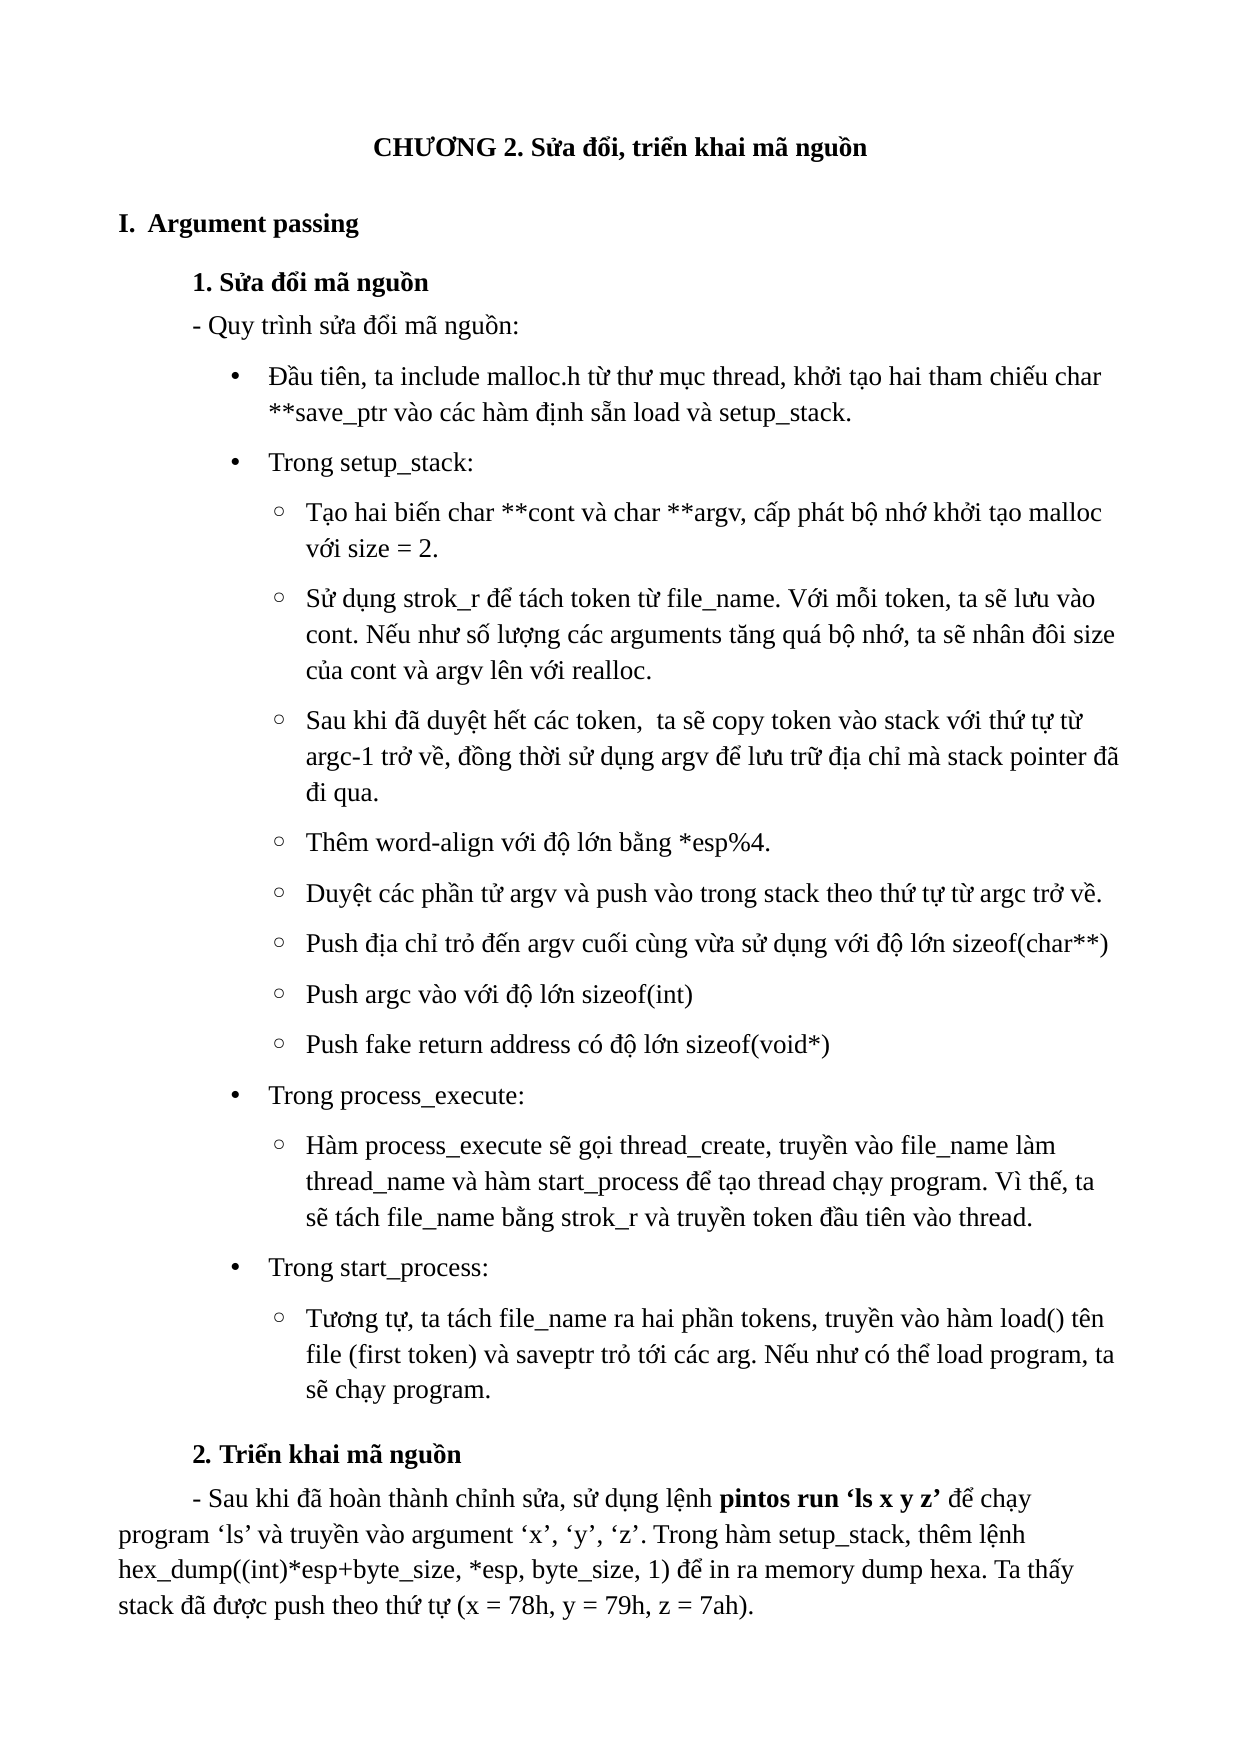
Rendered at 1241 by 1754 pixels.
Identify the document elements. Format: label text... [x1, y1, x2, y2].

list Push argc vào với độ lớn sizeof(int) [268, 978, 1122, 1009]
list Tương tự, ta tách file_name ra hai phần tokens, truyền vào hàm load() tên file (first token) và saveptr trỏ tới các arg. Nếu như có thể load program, ta sẽ chạy program. [268, 1302, 1122, 1404]
text - Sau khi đã hoàn thành chỉnh sửa, sử dụng lệnh pintos run ‘ls x y z’ để chạy program ‘ls’ và truyền vào argument ‘x’, ‘y’, ‘z’. Trong hàm setup_stack, thêm lệnh hex_dump((int)*esp+byte_size, *esp, byte_size, 1) để in ra memory dump hexa. Ta thấy stack đã được push theo thứ tự (x = 78h, y = 79h, z = 7ah). [118, 1482, 1122, 1620]
list Push fake return address có độ lớn sizeof(void*) [268, 1028, 1122, 1060]
list Thêm word-align với độ lớn bằng *esp%4. [268, 826, 1122, 858]
list Tạo hai biến char **cont và char **argv, cấp phát bộ nhớ khởi tạo malloc với size = 2. [268, 496, 1122, 563]
list Sau khi đã duyệt hết các token, ta sẽ copy token vào stack với thứ tự từ argc-1 trở về, đồng thời sử dụng argv để lưu trữ địa chỉ mà stack pointer đã đi qua. [268, 704, 1122, 807]
list Sử dụng strok_r để tách token từ file_name. Với mỗi token, ta sẽ lưu vào cont. Nếu như số lượng các arguments tăng quá bộ nhớ, ta sẽ nhân đôi size của cont và argv lên với realloc. [268, 583, 1122, 685]
subtitle I. Argument passing [118, 208, 1122, 239]
subtitle 1. Sửa đổi mã nguồn [118, 266, 1122, 297]
list Duyệt các phần tử argv và push vào trong stack theo thứ tự từ argc trở về. [268, 877, 1122, 908]
list Trong process_execute: [231, 1079, 1122, 1110]
list Trong start_process: [231, 1251, 1122, 1283]
list Push địa chỉ trỏ đến argv cuối cùng vừa sử dụng với độ lớn sizeof(char**) [268, 927, 1122, 959]
list Đầu tiên, ta include malloc.h từ thư mục thread, khởi tạo hai tham chiếu char **save_ptr vào các hàm định sẵn load và setup_stack. [231, 360, 1122, 427]
list Trong setup_stack: [231, 446, 1122, 477]
text - Quy trình sửa đổi mã nguồn: [118, 309, 1122, 341]
subtitle 2. Triển khai mã nguồn [118, 1438, 1122, 1469]
subtitle Sửa đổi, triển khai mã nguồn [118, 131, 1122, 162]
list Hàm process_execute sẽ gọi thread_create, truyền vào file_name làm thread_name và hàm start_process để tạo thread chạy program. Vì thế, ta sẽ tách file_name bằng strok_r và truyền token đầu tiên vào thread. [268, 1129, 1122, 1232]
